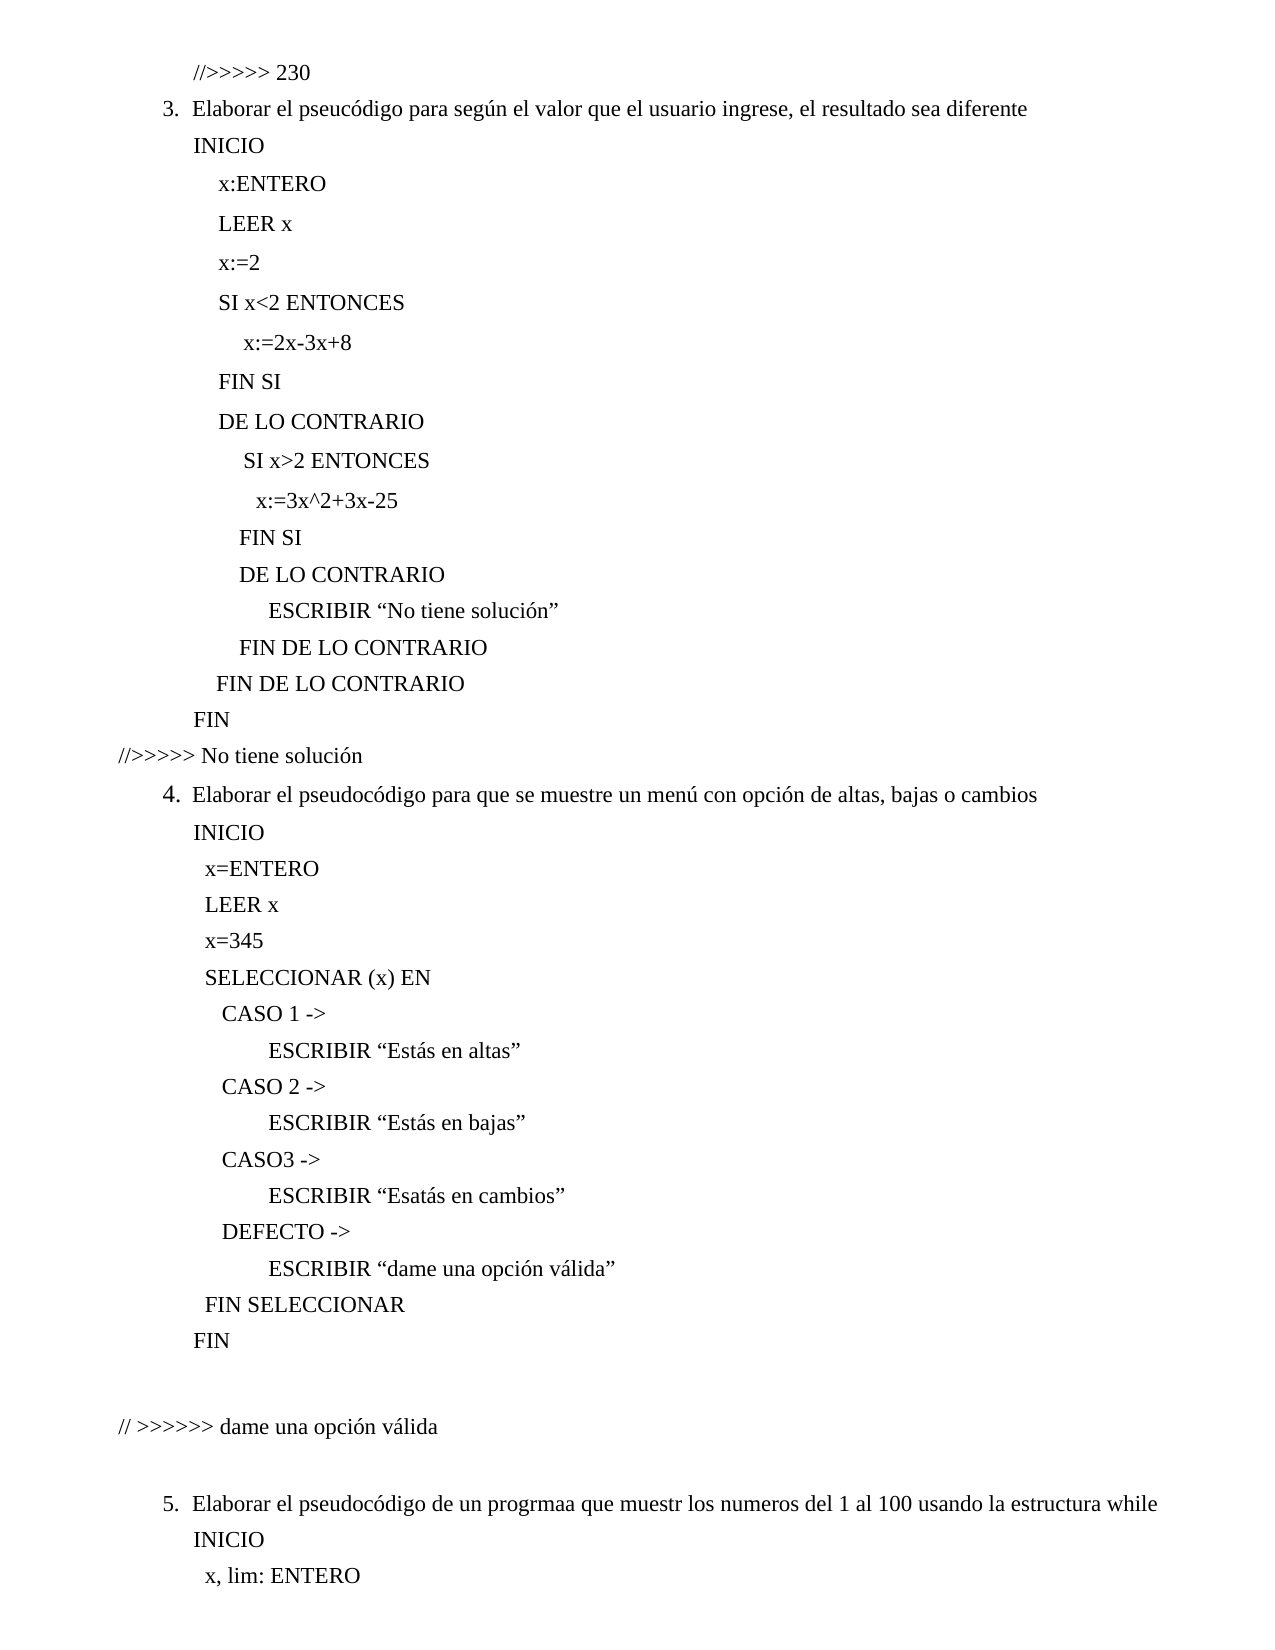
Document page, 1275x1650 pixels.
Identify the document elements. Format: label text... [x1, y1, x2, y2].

text INICIO [193, 1526, 1205, 1552]
list Elaborar el pseudocódigo de un progrmaa que muestr los numeros del 1 al 100 usando la estructura while [162, 1490, 1205, 1516]
text FIN DE LO CONTRARIO [193, 670, 1205, 696]
text INICIO [193, 818, 1205, 845]
text x:=2 [193, 247, 1205, 276]
text DEFECTO -> [193, 1218, 1205, 1245]
text ESCRIBIR “No tiene solución” [193, 597, 1205, 623]
text ESCRIBIR “Esatás en cambios” [193, 1182, 1205, 1208]
text x:=3x^2+3x-25 [193, 485, 1205, 514]
text FIN [193, 706, 1205, 733]
text FIN SI [193, 524, 1205, 551]
text // >>>>>> dame una opción válida [118, 1413, 1205, 1479]
text CASO 2 -> [193, 1073, 1205, 1099]
text FIN [193, 1327, 1205, 1354]
text FIN SELECCIONAR [193, 1291, 1205, 1317]
text DE LO CONTRARIO [193, 406, 1205, 434]
text x, lim: ENTERO [193, 1562, 1205, 1589]
text x:ENTERO [193, 168, 1205, 197]
text CASO 1 -> [193, 1000, 1205, 1027]
text INICIO [193, 132, 1205, 158]
text //>>>>> No tiene solución [118, 743, 1205, 769]
text LEER x [193, 208, 1205, 237]
text CASO3 -> [193, 1146, 1205, 1172]
list Elaborar el pseudocódigo para que se muestre un menú con opción de altas, bajas o cambios [162, 779, 1205, 808]
list Elaborar el pseucódigo para según el valor que el usuario ingrese, el resultado sea diferente [162, 96, 1205, 122]
text ESCRIBIR “Estás en altas” [193, 1037, 1205, 1063]
text SI x<2 ENTONCES [193, 287, 1205, 316]
text ESCRIBIR “Estás en bajas” [193, 1109, 1205, 1136]
text //>>>>> 230 [193, 59, 1205, 86]
text x:=2x-3x+8 [193, 327, 1205, 355]
text SELECCIONAR (x) EN [193, 964, 1205, 990]
text SI x>2 ENTONCES [193, 445, 1205, 474]
text DE LO CONTRARIO [193, 561, 1205, 587]
text x=345 [193, 928, 1205, 954]
text LEER x [193, 891, 1205, 918]
text x=ENTERO [193, 855, 1205, 881]
text ESCRIBIR “dame una opción válida” [193, 1255, 1205, 1281]
text FIN DE LO CONTRARIO [193, 633, 1205, 660]
text FIN SI [193, 366, 1205, 395]
